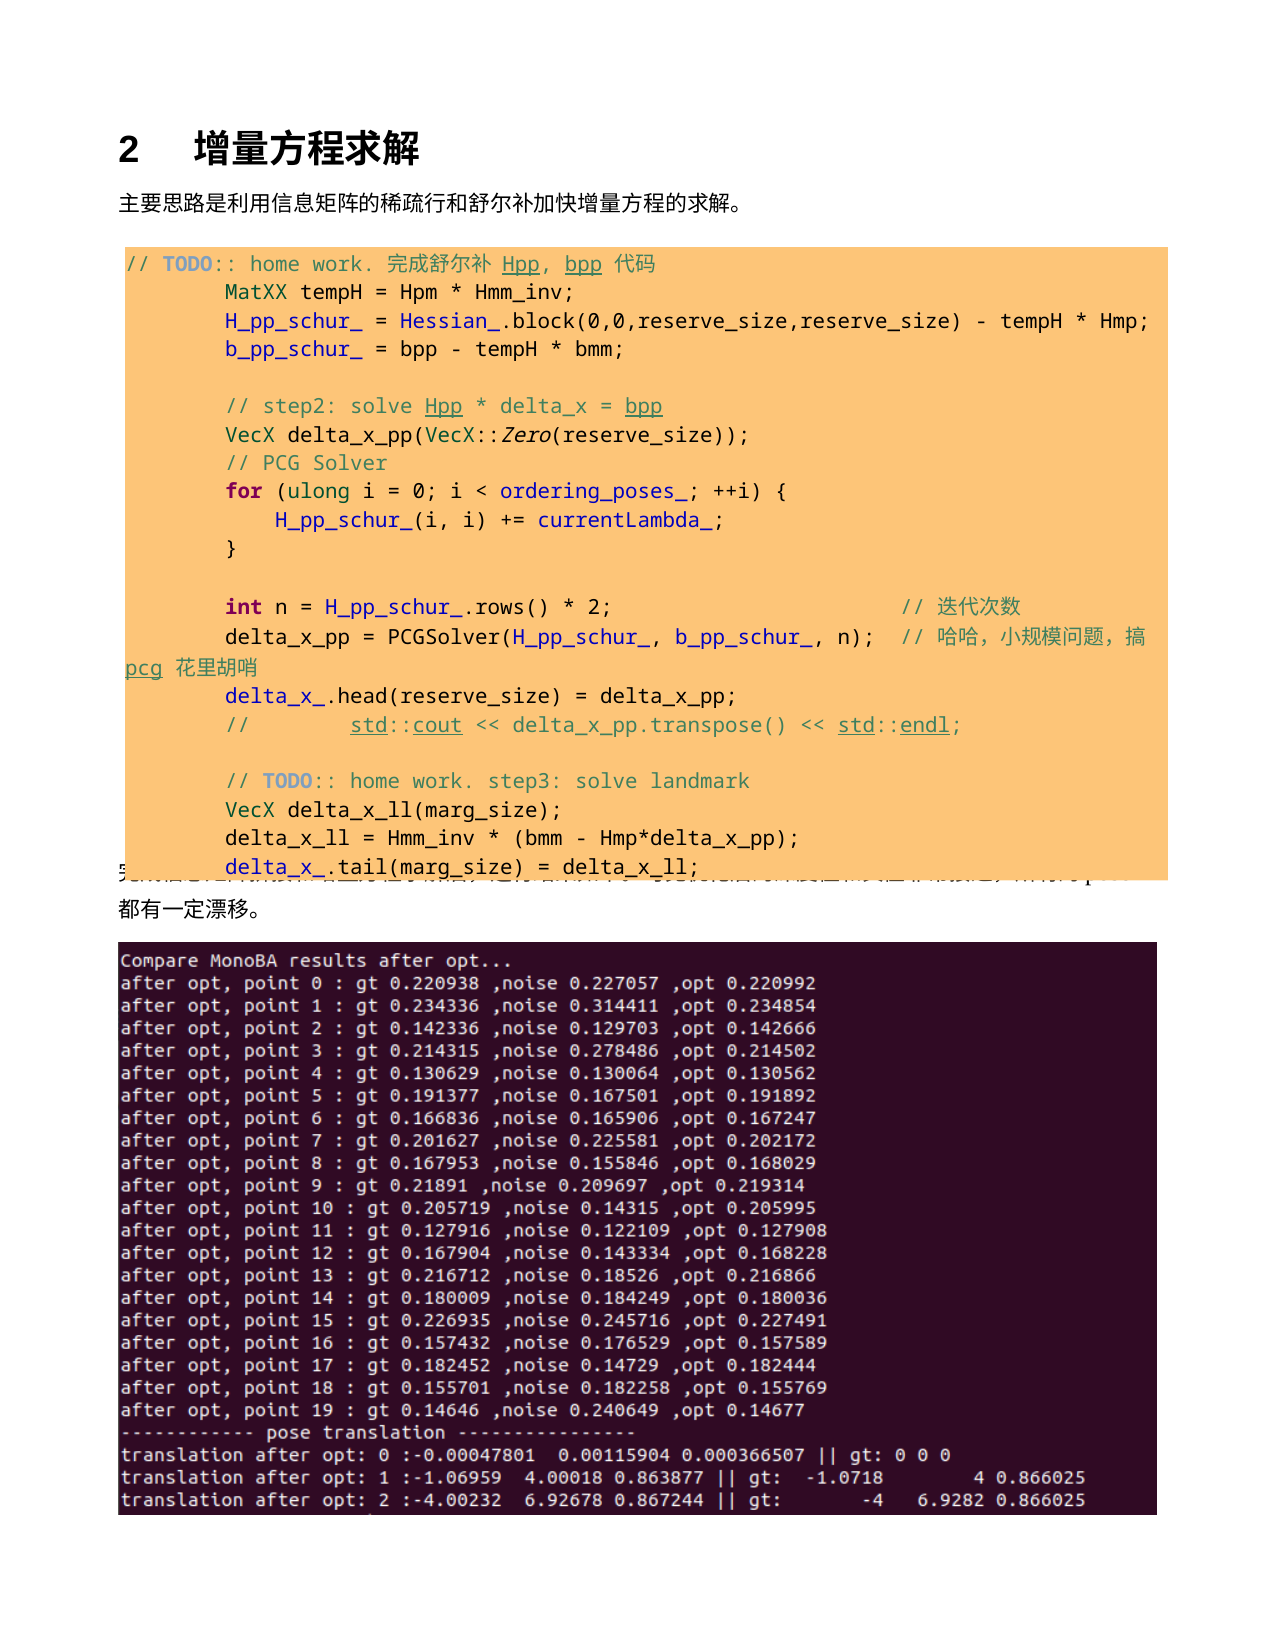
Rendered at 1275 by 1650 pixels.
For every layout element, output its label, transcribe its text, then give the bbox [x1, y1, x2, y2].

picture [118, 942, 1157, 1515]
text 主要思路是利用信息矩阵的稀疏行和舒尔补加快增量方程的求解。 [118, 186, 1157, 217]
text 完成信息矩阵拼接和增量方程求解后，运行结果如下。可见优化后的深度值和真值非常接近，所有的pose都有一定漂移。 [118, 855, 1157, 923]
subtitle 增量方程求解 [118, 118, 1157, 173]
